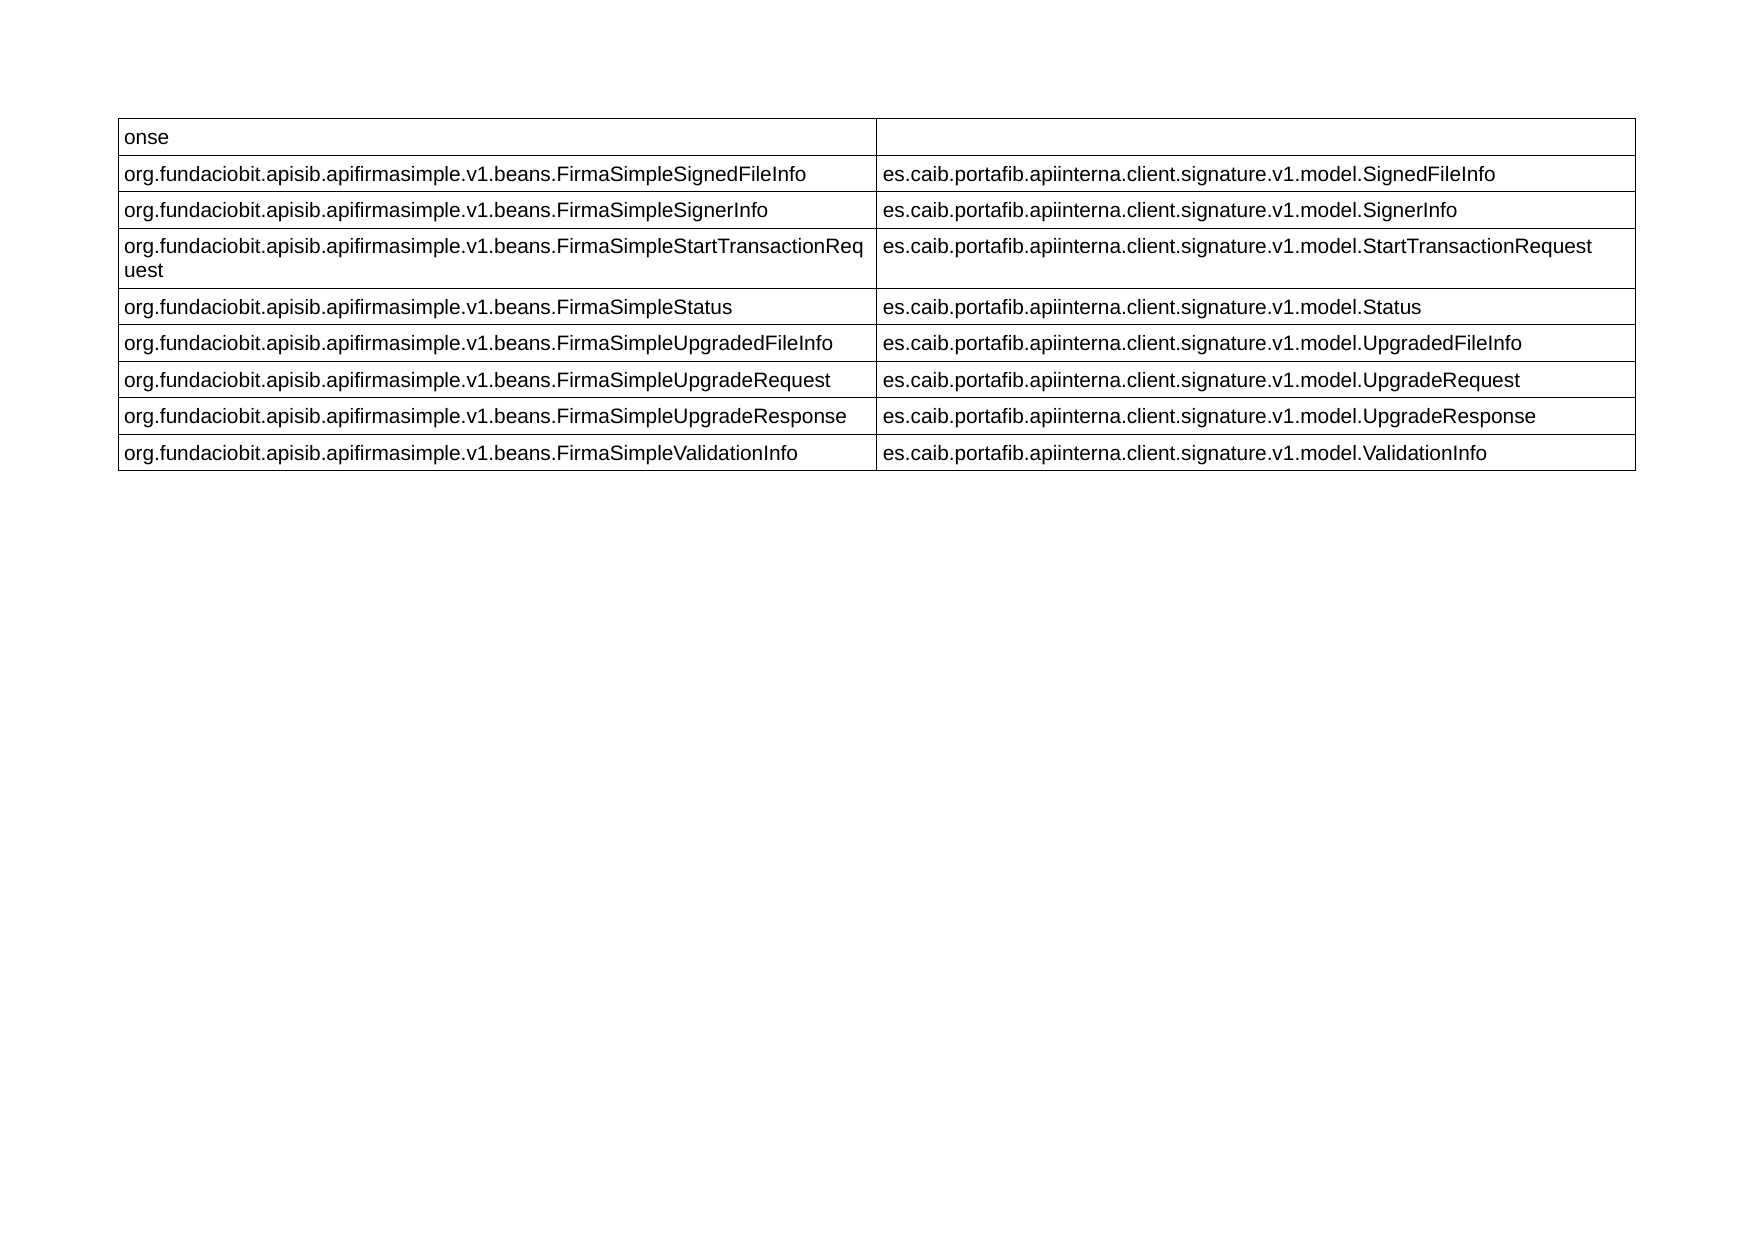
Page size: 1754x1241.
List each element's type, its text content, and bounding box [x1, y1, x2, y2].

table_cell org.fundaciobit.apisib.apifirmasimple.v1.beans.FirmaSimpleSignerInfo [119, 192, 876, 227]
table_cell org.fundaciobit.apisib.apifirmasimple.v1.beans.FirmaSimpleUpgradeResponse [119, 398, 876, 434]
table_cell es.caib.portafib.apiinterna.client.signature.v1.model.ValidationInfo [877, 435, 1635, 470]
table_cell [877, 119, 1635, 154]
table_cell org.fundaciobit.apisib.apifirmasimple.v1.beans.FirmaSimpleUpgradedFileInfo [119, 325, 876, 361]
table_cell org.fundaciobit.apisib.apifirmasimple.v1.beans.FirmaSimpleSignedFileInfo [119, 156, 876, 191]
table_cell es.caib.portafib.apiinterna.client.signature.v1.model.SignerInfo [877, 192, 1635, 227]
table_cell es.caib.portafib.apiinterna.client.signature.v1.model.StartTransactionRequest [877, 229, 1635, 288]
table_cell org.fundaciobit.apisib.apifirmasimple.v1.beans.FirmaSimpleUpgradeRequest [119, 362, 876, 397]
table_cell es.caib.portafib.apiinterna.client.signature.v1.model.UpgradedFileInfo [877, 325, 1635, 361]
table_cell org.fundaciobit.apisib.apifirmasimple.v1.beans.FirmaSimpleValidationInfo [119, 435, 876, 470]
table_cell org.fundaciobit.apisib.apifirmasimple.v1.beans.FirmaSimpleStartTransactionRequest [119, 229, 876, 288]
table_cell es.caib.portafib.apiinterna.client.signature.v1.model.UpgradeRequest [877, 362, 1635, 397]
table_cell es.caib.portafib.apiinterna.client.signature.v1.model.Status [877, 289, 1635, 324]
table_cell onse [119, 119, 876, 154]
table_cell es.caib.portafib.apiinterna.client.signature.v1.model.SignedFileInfo [877, 156, 1635, 191]
table_cell es.caib.portafib.apiinterna.client.signature.v1.model.UpgradeResponse [877, 398, 1635, 434]
table_cell org.fundaciobit.apisib.apifirmasimple.v1.beans.FirmaSimpleStatus [119, 289, 876, 324]
